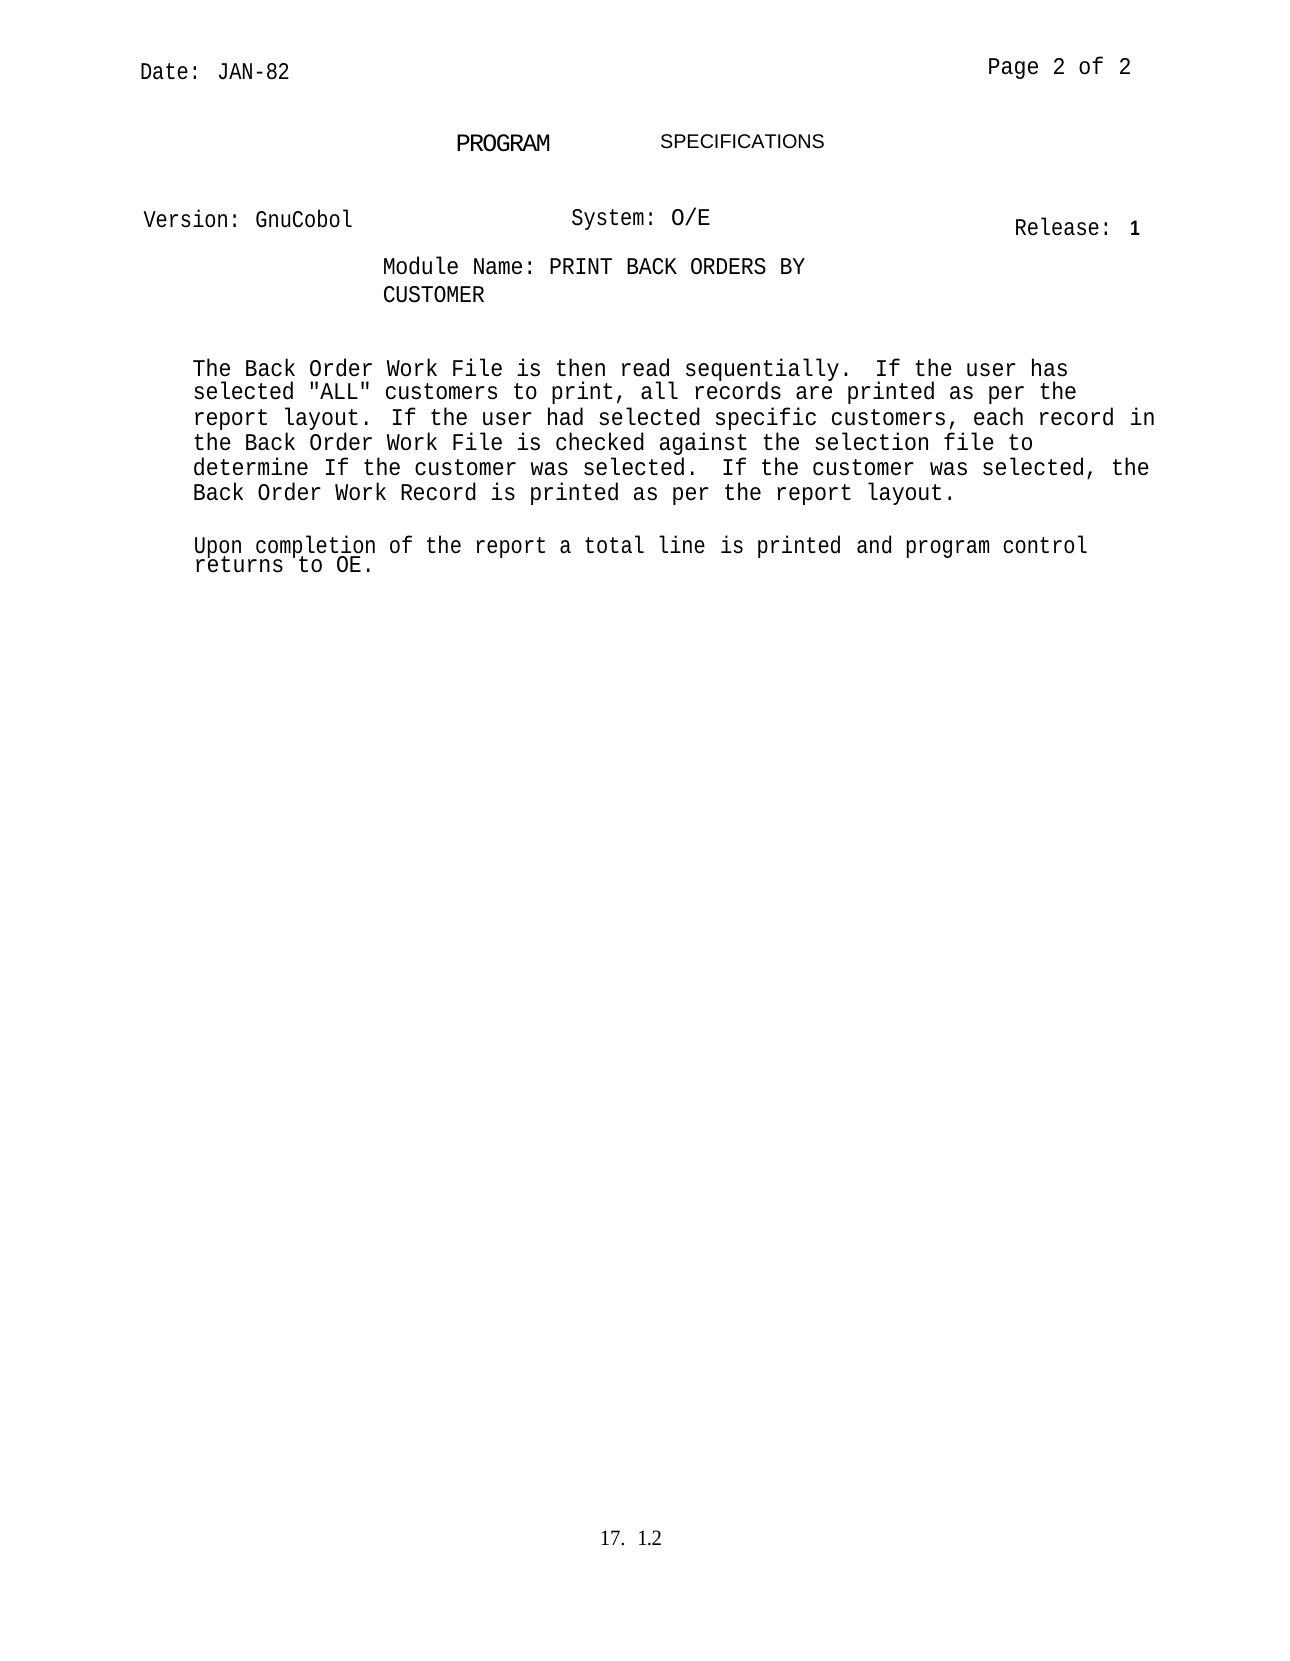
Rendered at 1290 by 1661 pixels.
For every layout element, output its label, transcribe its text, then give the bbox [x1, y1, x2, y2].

text Module Name: PRINT BACK ORDERS BY CUSTOMER [383, 255, 913, 309]
text Release: 1 [1014, 216, 1167, 243]
text The Back Order Work File is then read sequentially. If the user has selected "ALL" customers to print, all records are printed as per the report layout. If the user had selected specific customers, each record in the Back Order Work File is checked against the selection file to determine If the customer was selected. If the customer was selected, the Back Order Work Record is printed as per the report layout. [192, 357, 1159, 507]
text PROGRAM SPECIFICATIONS [131, 130, 1149, 158]
text Upon completion of the report a total line is printed and program control returns to OE. [194, 535, 1111, 580]
text Version: GnuCobol System: O/E [143, 205, 913, 234]
